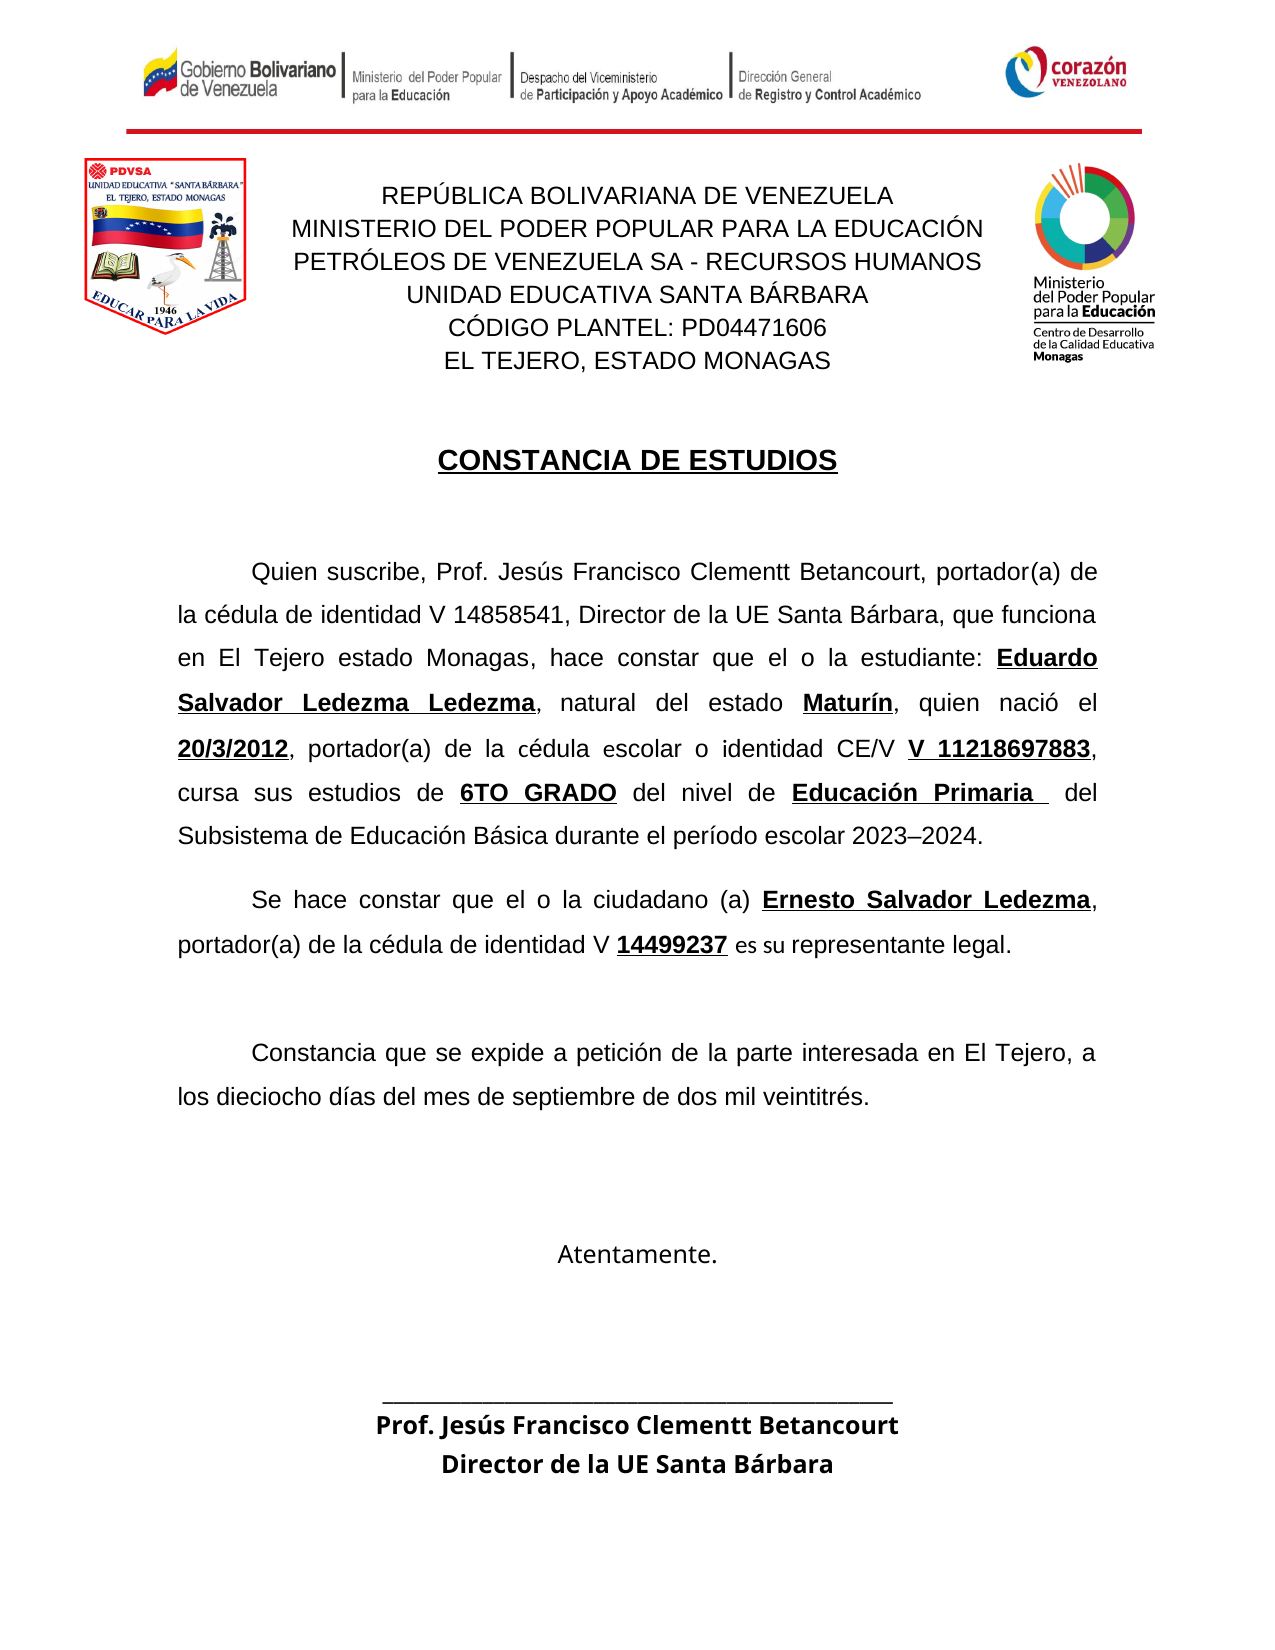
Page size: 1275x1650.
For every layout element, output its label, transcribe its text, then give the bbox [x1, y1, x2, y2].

subtitle CONSTANCIA DE ESTUDIOS [177, 443, 1098, 476]
picture [126, 11, 1142, 134]
subtitle REPÚBLICA BOLIVARIANA DE VENEZUELA [252, 181, 978, 209]
text Se hace constar que el o la ciudadano (a) Ernesto Salvador Ledezma, portador(a) de la cédula de identidad V 14499237 es su representante legal. [177, 885, 1098, 959]
text Atentamente. [177, 1237, 1098, 1271]
text EL TEJERO, ESTADO MONAGAS [177, 346, 978, 374]
text Quien suscribe, Prof. Jesús Francisco Clementt Betancourt, portador(a) de la cédula de identidad V 14858541, Director de la UE Santa Bárbara, que funciona en El Tejero estado Monagas, hace constar que el o la estudiante: Eduardo Salvador Ledezma Ledezma, natural del estado Maturín, quien nació el 20/3/2012, portador(a) de la cédula escolar o identidad CE/V V 11218697883, cursa sus estudios de 6TO GRADO del nivel de Educación Primaria del Subsistema de Educación Básica durante el período escolar 2023–2024. [177, 557, 1098, 849]
text Director de la UE Santa Bárbara [177, 1447, 1098, 1481]
picture [79, 158, 252, 335]
text Prof. Jesús Francisco Clementt Betancourt [177, 1407, 1098, 1441]
text UNIDAD EDUCATIVA SANTA BÁRBARA [252, 280, 978, 308]
subtitle MINISTERIO DEL PODER POPULAR PARA LA EDUCACIÓN [252, 214, 978, 242]
text ______________________________________________ [177, 1373, 1098, 1407]
text Constancia que se expide a petición de la parte interesada en El Tejero, a los dieciocho días del mes de septiembre de dos mil veintitrés. [177, 1038, 1098, 1110]
text CÓDIGO PLANTEL: PD04471606 [177, 313, 978, 341]
picture [978, 153, 1200, 377]
subtitle PETRÓLEOS DE VENEZUELA SA - RECURSOS HUMANOS [252, 247, 978, 275]
